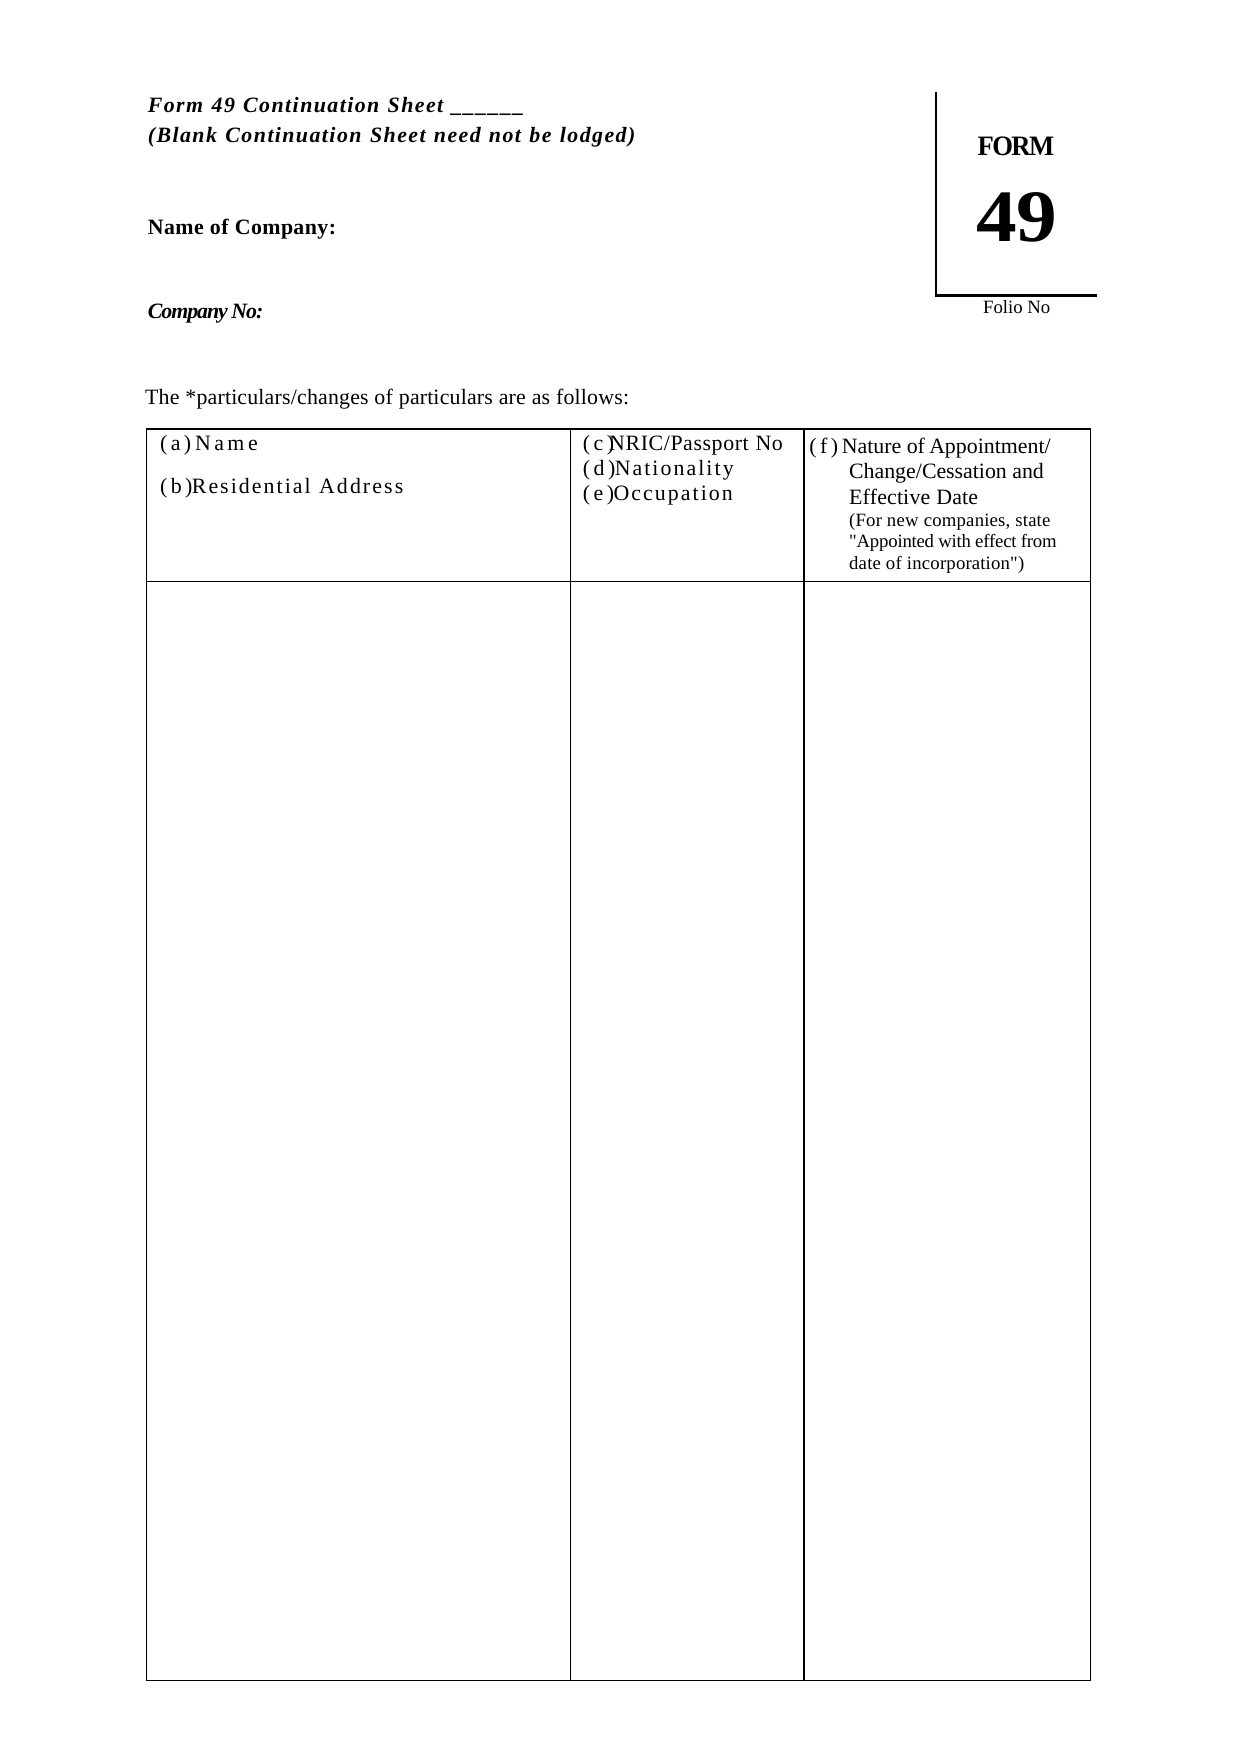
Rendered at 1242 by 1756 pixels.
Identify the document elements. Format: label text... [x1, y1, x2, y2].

table_header [148, 88, 920, 92]
table_cell [147, 582, 570, 1680]
table_cell [805, 582, 1090, 1680]
text The *particulars/changes of particulars are as follows: [145, 384, 1103, 409]
table_header Nature of Appointment/ Change/Cessation and Effective Date (For new companies, state "Appointed with effect from date of incorporation") [805, 430, 1090, 581]
table_header [920, 88, 936, 92]
table_cell Form 49 Continuation Sheet ______ (Blank Continuation Sheet need not be lodged) Name of Company: <o.name> Company No: <o.uen> [148, 92, 920, 333]
table_cell FORM 49 [937, 92, 1097, 294]
table_cell [920, 92, 935, 294]
table_cell [571, 582, 803, 1680]
table_header NRIC/Passport No Nationality Occupation [571, 430, 803, 581]
table_header Name Residential Address [147, 430, 570, 581]
table_header [936, 88, 1097, 92]
table_cell [920, 294, 936, 333]
table_cell Folio No [936, 297, 1097, 333]
